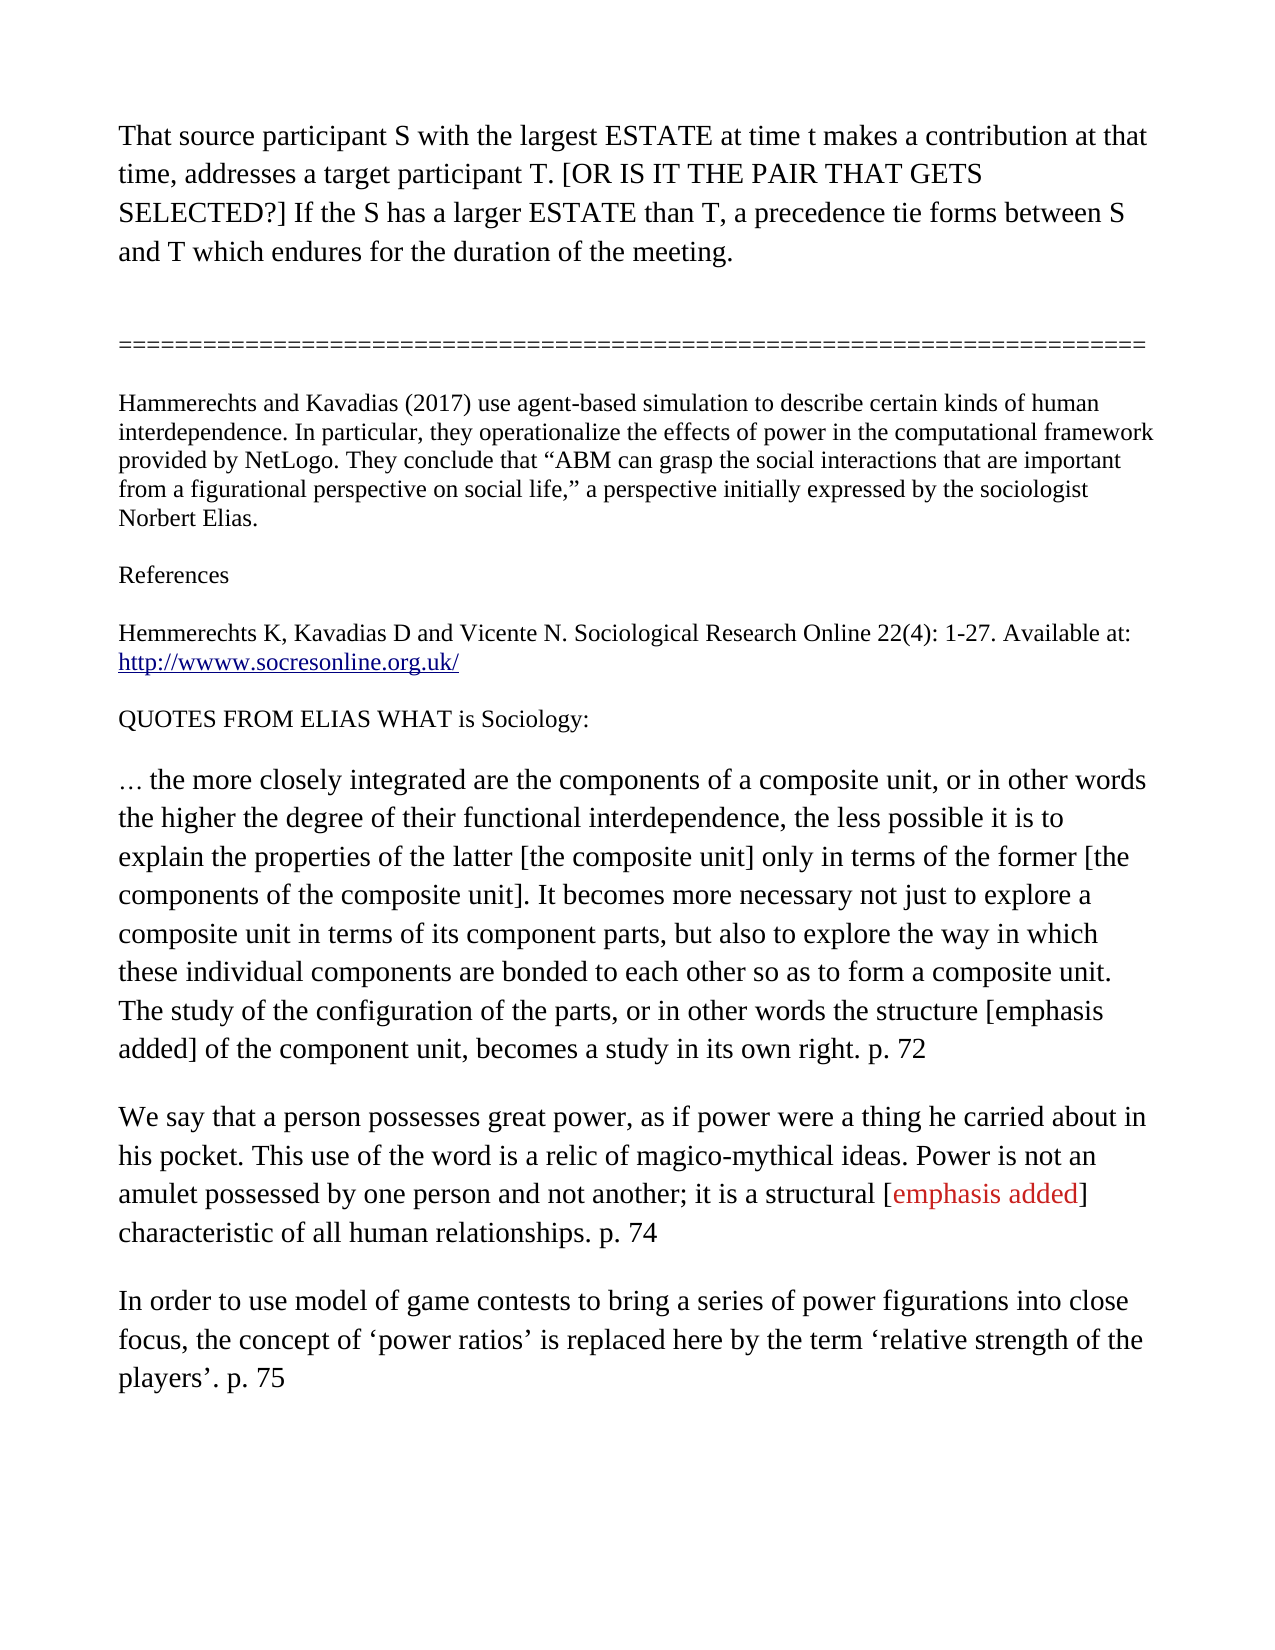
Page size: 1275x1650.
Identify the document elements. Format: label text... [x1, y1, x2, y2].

text We say that a person possesses great power, as if power were a thing he carried about in his pocket. This use of the word is a relic of magico-mythical ideas. Power is not an amulet possessed by one person and not another; it is a structural [emphasis added] characteristic of all human relationships. p. 74 [118, 1099, 1157, 1249]
text Hammerechts and Kavadias (2017) use agent-based simulation to describe certain kinds of human interdependence. In particular, they operationalize the effects of power in the computational framework provided by NetLogo. They conclude that “ABM can grasp the social interactions that are important from a figurational perspective on social life,” a perspective initially expressed by the sociologist Norbert Elias. [118, 388, 1157, 532]
text Hemmerechts K, Kavadias D and Vicente N. Sociological Research Online 22(4): 1-27. Available at: http://wwww.socresonline.org.uk/ [118, 618, 1157, 676]
text ========================================================================= [118, 331, 1157, 359]
text In order to use model of game contests to bring a series of power figurations into close focus, the concept of ‘power ratios’ is replaced here by the term ‘relative strength of the players’. p. 75 [118, 1283, 1157, 1394]
text That source participant S with the largest ESTATE at time t makes a contribution at that time, addresses a target participant T. [OR IS IT THE PAIR THAT GETS SELECTED?] If the S has a larger ESTATE than T, a precedence tie forms between S and T which endures for the duration of the meeting. [118, 118, 1157, 267]
text References [118, 561, 1157, 589]
text QUOTES FROM ELIAS WHAT is Sociology: [118, 704, 1157, 733]
text … the more closely integrated are the components of a composite unit, or in other words the higher the degree of their functional interdependence, the less possible it is to explain the properties of the latter [the composite unit] only in terms of the former [the components of the composite unit]. It becomes more necessary not just to explore a composite unit in terms of its component parts, but also to explore the way in which these individual components are bonded to each other so as to form a composite unit. The study of the configuration of the parts, or in other words the structure [emphasis added] of the component unit, becomes a study in its own right. p. 72 [118, 762, 1157, 1065]
